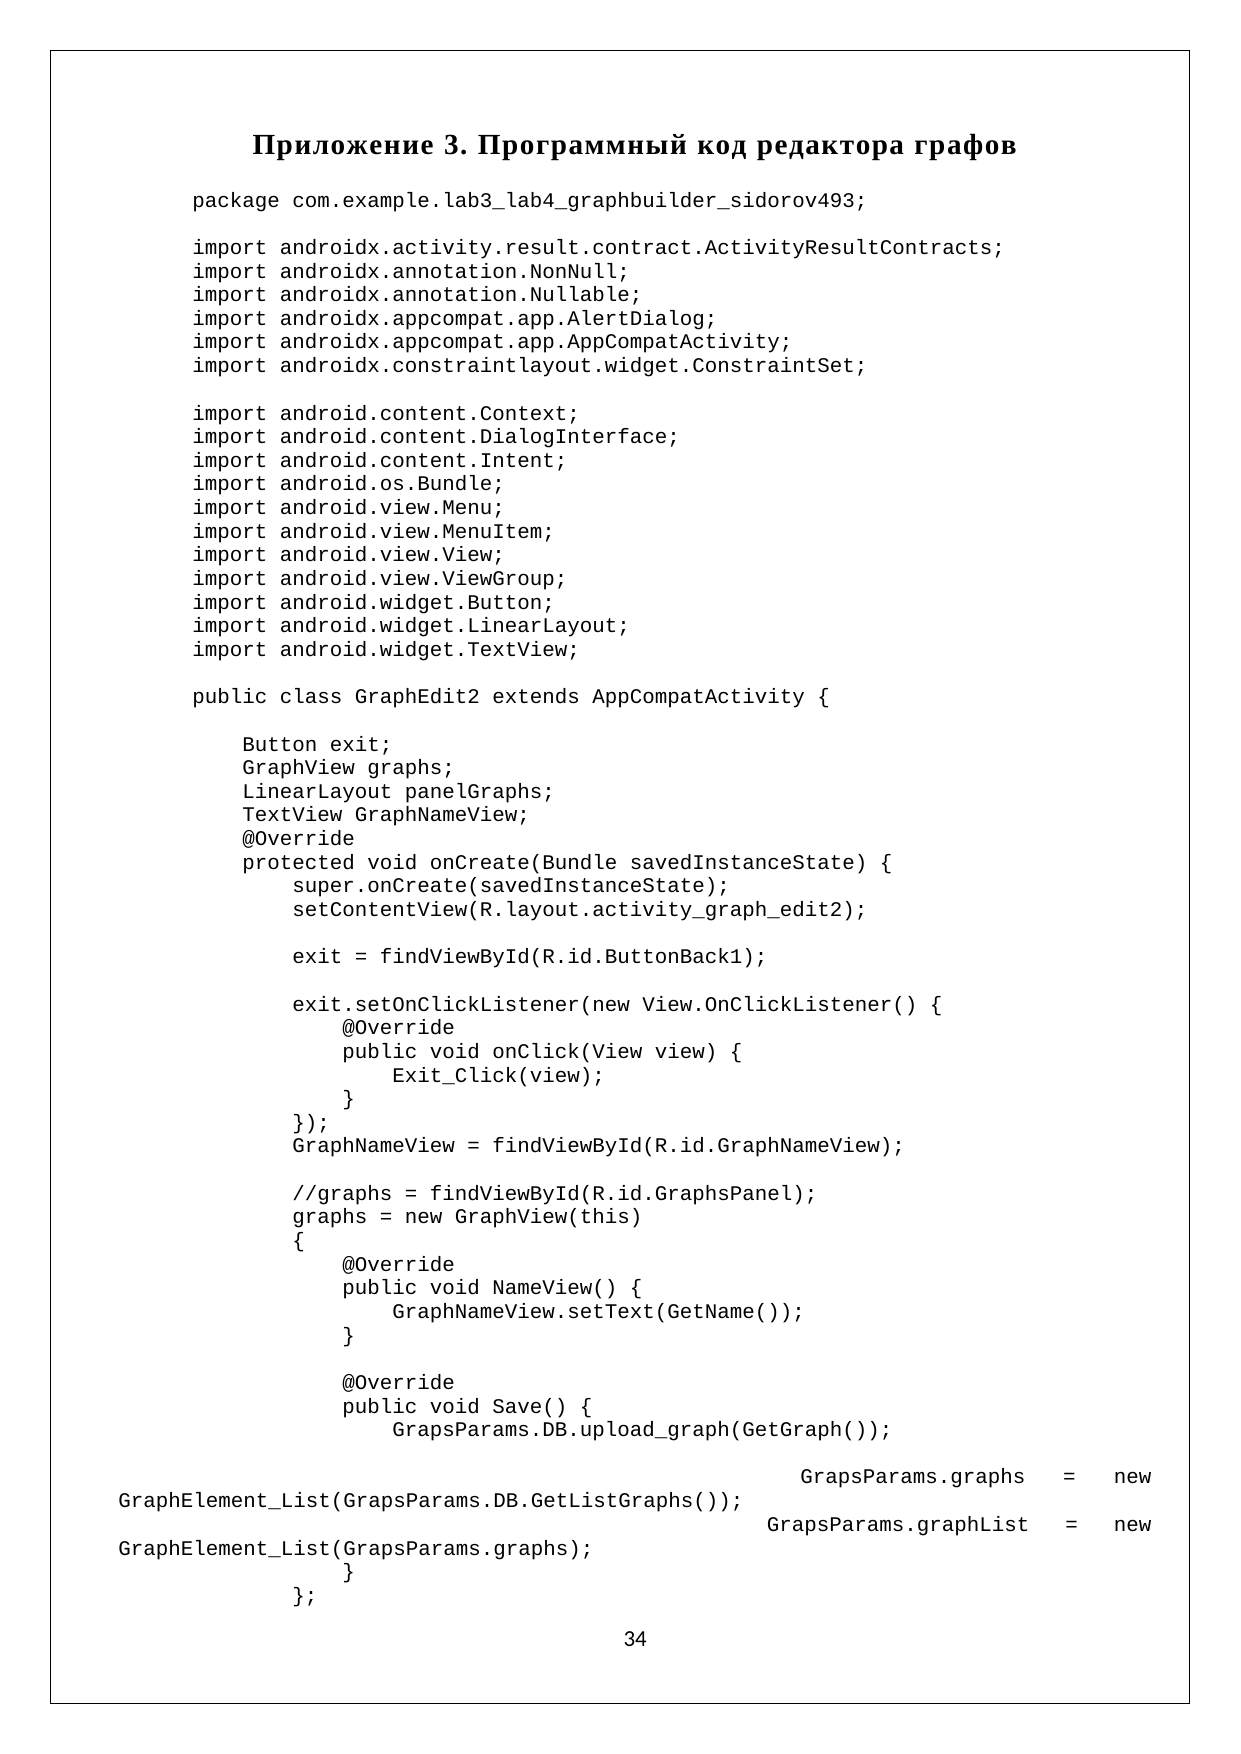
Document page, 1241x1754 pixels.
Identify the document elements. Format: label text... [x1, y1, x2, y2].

text LinearLayout panelGraphs; [118, 781, 1152, 804]
text GraphView graphs; [118, 757, 1152, 781]
text import android.content.Context; [118, 402, 1152, 426]
text import android.view.View; [118, 544, 1152, 568]
text Exit_Click(view); [118, 1064, 1152, 1088]
text import android.view.ViewGroup; [118, 568, 1152, 592]
text TextView GraphNameView; [118, 804, 1152, 828]
text } [118, 1325, 1152, 1348]
text { [118, 1230, 1152, 1254]
text protected void onCreate(Bundle savedInstanceState) { [118, 852, 1152, 875]
text }); [118, 1112, 1152, 1136]
text GrapsParams.graphList = new GraphElement_List(GrapsParams.graphs); [118, 1514, 1152, 1561]
text import android.view.MenuItem; [118, 521, 1152, 544]
text exit = findViewById(R.id.ButtonBack1); [118, 946, 1152, 970]
text //graphs = findViewById(R.id.GraphsPanel); [118, 1183, 1152, 1206]
text public void Save() { [118, 1396, 1152, 1419]
text @Override [118, 1372, 1152, 1396]
text Приложение 3. Программный код редактора графов [118, 127, 1152, 160]
text import android.os.Bundle; [118, 473, 1152, 497]
text GrapsParams.graphs = new GraphElement_List(GrapsParams.DB.GetListGraphs()); [118, 1467, 1152, 1514]
text import androidx.appcompat.app.AlertDialog; [118, 308, 1152, 332]
text GraphNameView = findViewById(R.id.GraphNameView); [118, 1136, 1152, 1159]
text import android.widget.TextView; [118, 639, 1152, 663]
text import android.content.DialogInterface; [118, 426, 1152, 450]
text import android.view.Menu; [118, 497, 1152, 521]
text import androidx.appcompat.app.AppCompatActivity; [118, 332, 1152, 355]
text package com.example.lab3_lab4_graphbuilder_sidorov493; [118, 190, 1152, 213]
text exit.setOnClickListener(new View.OnClickListener() { [118, 994, 1152, 1017]
text import androidx.annotation.NonNull; [118, 261, 1152, 284]
text } [118, 1561, 1152, 1585]
text GrapsParams.DB.upload_graph(GetGraph()); [118, 1419, 1152, 1443]
text }; [118, 1585, 1152, 1608]
text @Override [118, 1254, 1152, 1277]
text public class GraphEdit2 extends AppCompatActivity { [118, 686, 1152, 710]
text import android.widget.Button; [118, 592, 1152, 615]
text setContentView(R.layout.activity_graph_edit2); [118, 899, 1152, 923]
text import androidx.activity.result.contract.ActivityResultContracts; [118, 237, 1152, 261]
text import androidx.annotation.Nullable; [118, 284, 1152, 308]
text import androidx.constraintlayout.widget.ConstraintSet; [118, 355, 1152, 379]
text @Override [118, 1017, 1152, 1041]
text graphs = new GraphView(this) [118, 1206, 1152, 1230]
text Button exit; [118, 733, 1152, 757]
text @Override [118, 828, 1152, 852]
text import android.content.Intent; [118, 450, 1152, 473]
text public void onClick(View view) { [118, 1041, 1152, 1064]
text GraphNameView.setText(GetName()); [118, 1301, 1152, 1325]
text public void NameView() { [118, 1277, 1152, 1301]
text import android.widget.LinearLayout; [118, 615, 1152, 639]
text super.onCreate(savedInstanceState); [118, 875, 1152, 899]
text } [118, 1088, 1152, 1112]
